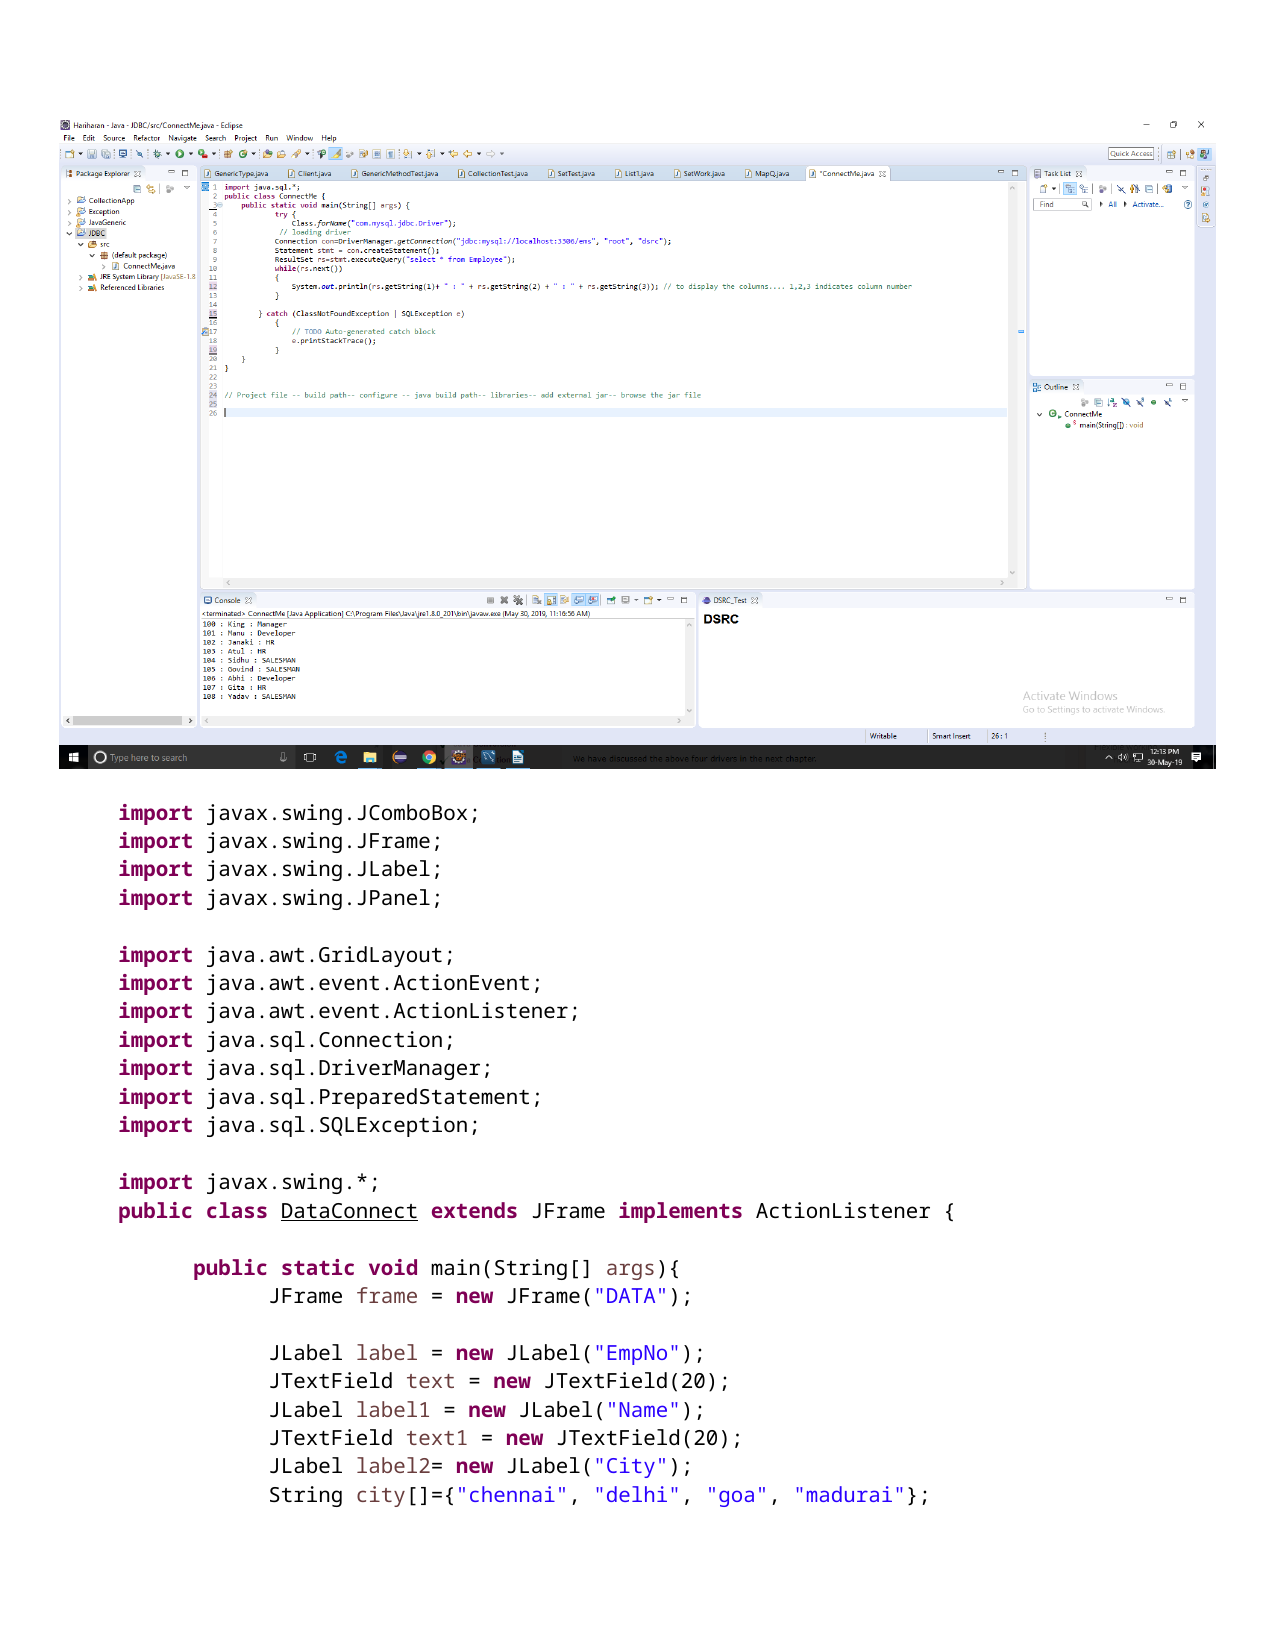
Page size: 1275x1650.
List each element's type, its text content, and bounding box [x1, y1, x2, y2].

text import java.sql.SQLException; [118, 1110, 1157, 1139]
text import javax.swing.JLabel; [118, 854, 1157, 883]
text JLabel label = new JLabel("EmpNo"); [118, 1338, 1157, 1366]
text JFrame frame = new JFrame("DATA"); [118, 1281, 1157, 1309]
text JTextField text = new JTextField(20); [118, 1366, 1157, 1395]
text import java.awt.GridLayout; [118, 940, 1157, 968]
text import java.sql.Connection; [118, 1025, 1157, 1053]
text import javax.swing.JPanel; [118, 883, 1157, 911]
text import java.sql.PreparedStatement; [118, 1082, 1157, 1110]
text public class DataConnect extends JFrame implements ActionListener { [118, 1196, 1157, 1224]
text import javax.swing.JComboBox; [118, 798, 1157, 826]
text JLabel label2= new JLabel("City"); [118, 1452, 1157, 1480]
text public static void main(String[] args){ [118, 1253, 1157, 1281]
text import java.awt.event.ActionEvent; [118, 968, 1157, 997]
text import javax.swing.*; [118, 1167, 1157, 1196]
text import javax.swing.JFrame; [118, 826, 1157, 854]
text import java.sql.DriverManager; [118, 1053, 1157, 1082]
text String city[]={"chennai", "delhi", "goa", "madurai"}; [118, 1480, 1157, 1508]
text import java.awt.event.ActionListener; [118, 997, 1157, 1025]
picture [59, 118, 1216, 769]
text JTextField text1 = new JTextField(20); [118, 1423, 1157, 1452]
text JLabel label1 = new JLabel("Name"); [118, 1395, 1157, 1423]
